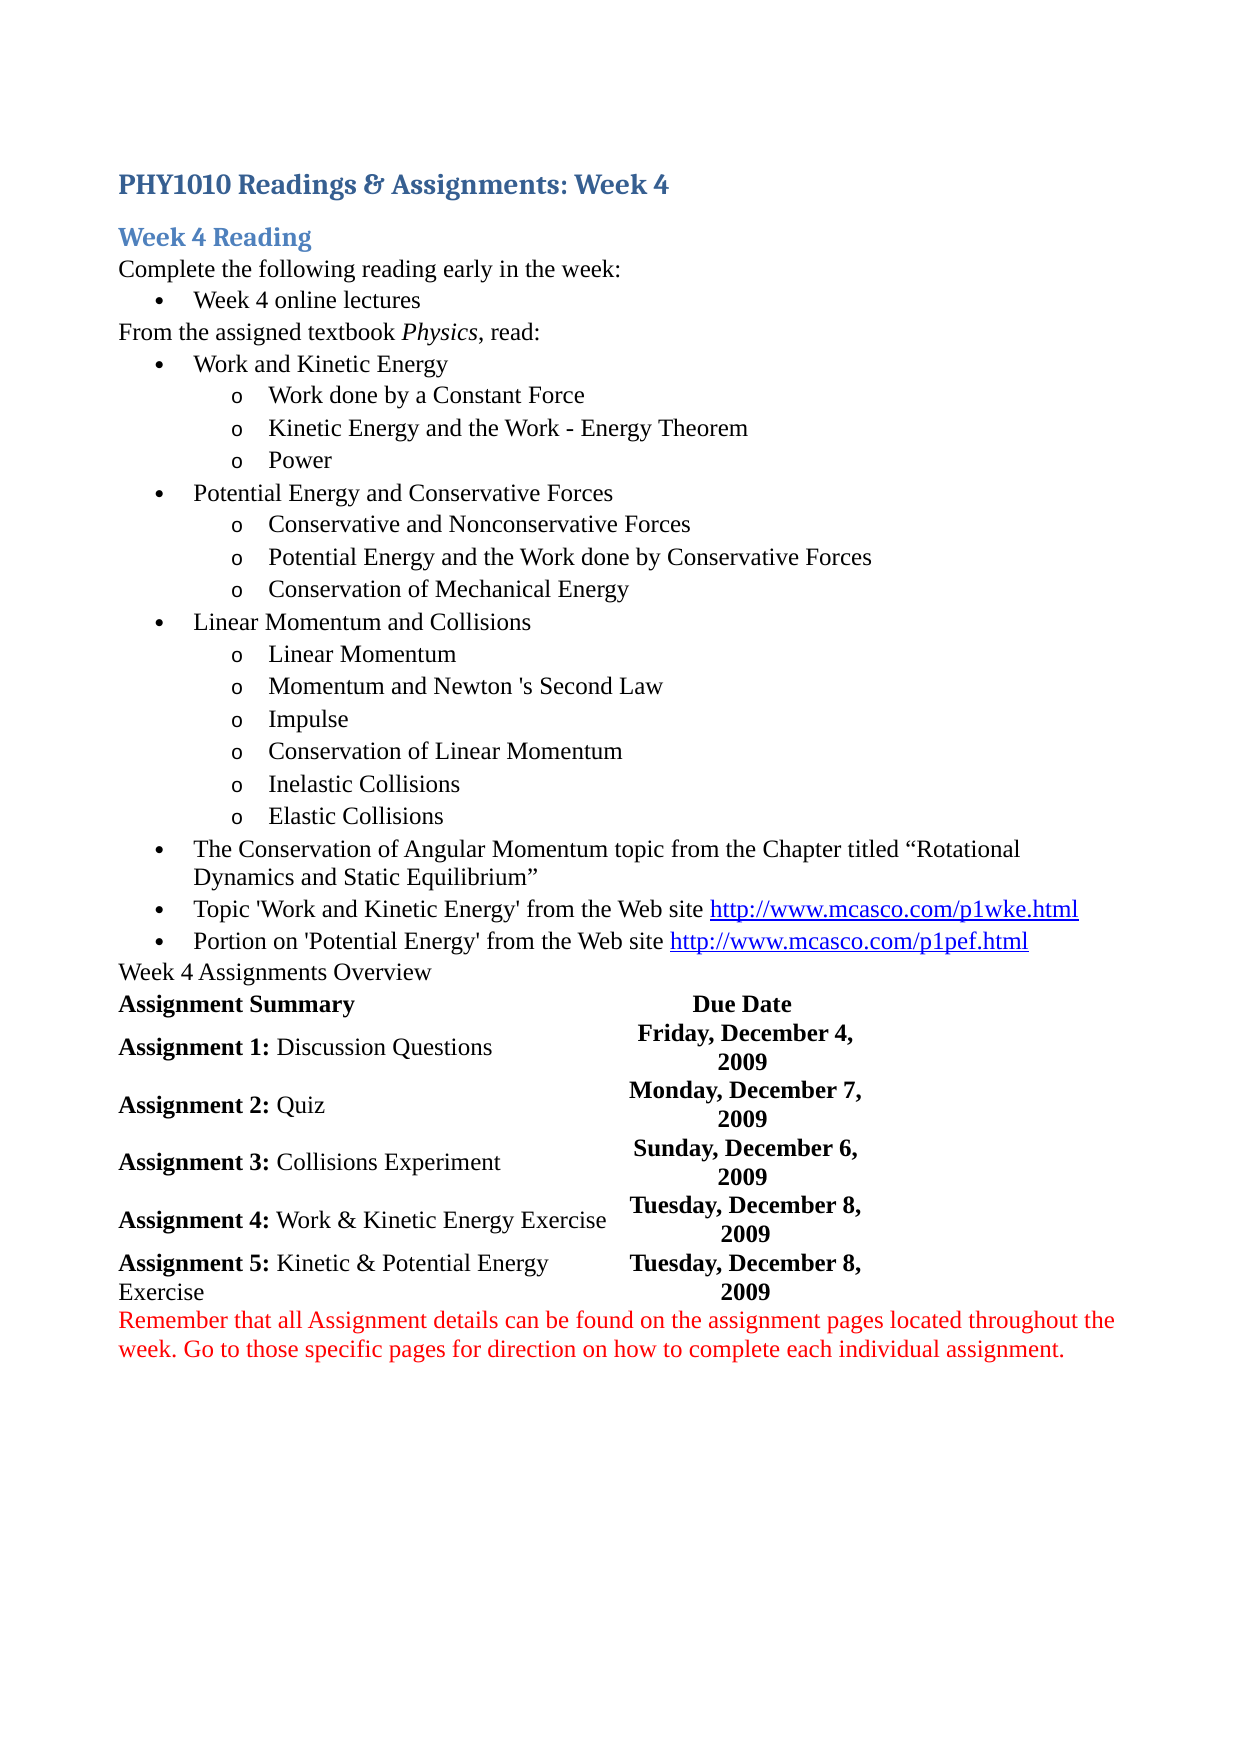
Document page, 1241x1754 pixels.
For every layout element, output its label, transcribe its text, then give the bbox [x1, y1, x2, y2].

list Conservative and Nonconservative Forces [231, 509, 1122, 539]
list Topic 'Work and Kinetic Energy' from the Web site http://www.mcasco.com/p1wke.html [156, 894, 1122, 923]
text Remember that all Assignment details can be found on the assignment pages located throughout the week. Go to those specific pages for direction on how to complete each individual assignment. [118, 1305, 1122, 1363]
list Work done by a Constant Force [231, 380, 1122, 410]
list Potential Energy and the Work done by Conservative Forces [231, 542, 1122, 572]
list Power [231, 445, 1122, 475]
table_cell Friday, December 4, 2009 [624, 1018, 867, 1075]
list Linear Momentum [231, 639, 1122, 668]
list Conservation of Linear Momentum [231, 736, 1122, 766]
list Portion on 'Potential Energy' from the Web site http://www.mcasco.com/p1pef.html [156, 926, 1122, 954]
list Inelastic Collisions [231, 769, 1122, 798]
table_cell Monday, December 7, 2009 [624, 1075, 867, 1133]
text Complete the following reading early in the week: [118, 254, 1122, 282]
list Work and Kinetic Energy [156, 349, 1122, 377]
table_cell Assignment 1: Discussion Questions [118, 1018, 624, 1075]
table_cell Assignment 5: Kinetic & Potential Energy Exercise [118, 1248, 624, 1305]
table_cell Tuesday, December 8, 2009 [624, 1190, 867, 1248]
table_cell Assignment 2: Quiz [118, 1075, 624, 1133]
list Conservation of Mechanical Energy [231, 574, 1122, 604]
list Potential Energy and Conservative Forces [156, 478, 1122, 507]
table_header Assignment Summary [118, 989, 624, 1018]
table_header Due Date [624, 989, 867, 1018]
list Elastic Collisions [231, 801, 1122, 831]
list Impulse [231, 704, 1122, 733]
table_cell Tuesday, December 8, 2009 [624, 1248, 867, 1305]
subtitle PHY1010 Readings & Assignments: Week 4 [118, 168, 1122, 202]
list Linear Momentum and Collisions [156, 607, 1122, 636]
list Momentum and Newton 's Second Law [231, 671, 1122, 701]
table_cell Assignment 3: Collisions Experiment [118, 1133, 624, 1190]
list Kinetic Energy and the Work - Energy Theorem [231, 413, 1122, 442]
text From the assigned textbook Physics, read: [118, 317, 1122, 346]
table_cell Assignment 4: Work & Kinetic Energy Exercise [118, 1190, 624, 1248]
subtitle Week 4 Reading [118, 222, 1122, 254]
list Week 4 online lectures [156, 285, 1122, 314]
table_cell Sunday, December 6, 2009 [624, 1133, 867, 1190]
text Week 4 Assignments Overview [118, 957, 1122, 986]
list The Conservation of Angular Momentum topic from the Chapter titled “Rotational Dynamics and Static Equilibrium” [156, 834, 1122, 891]
